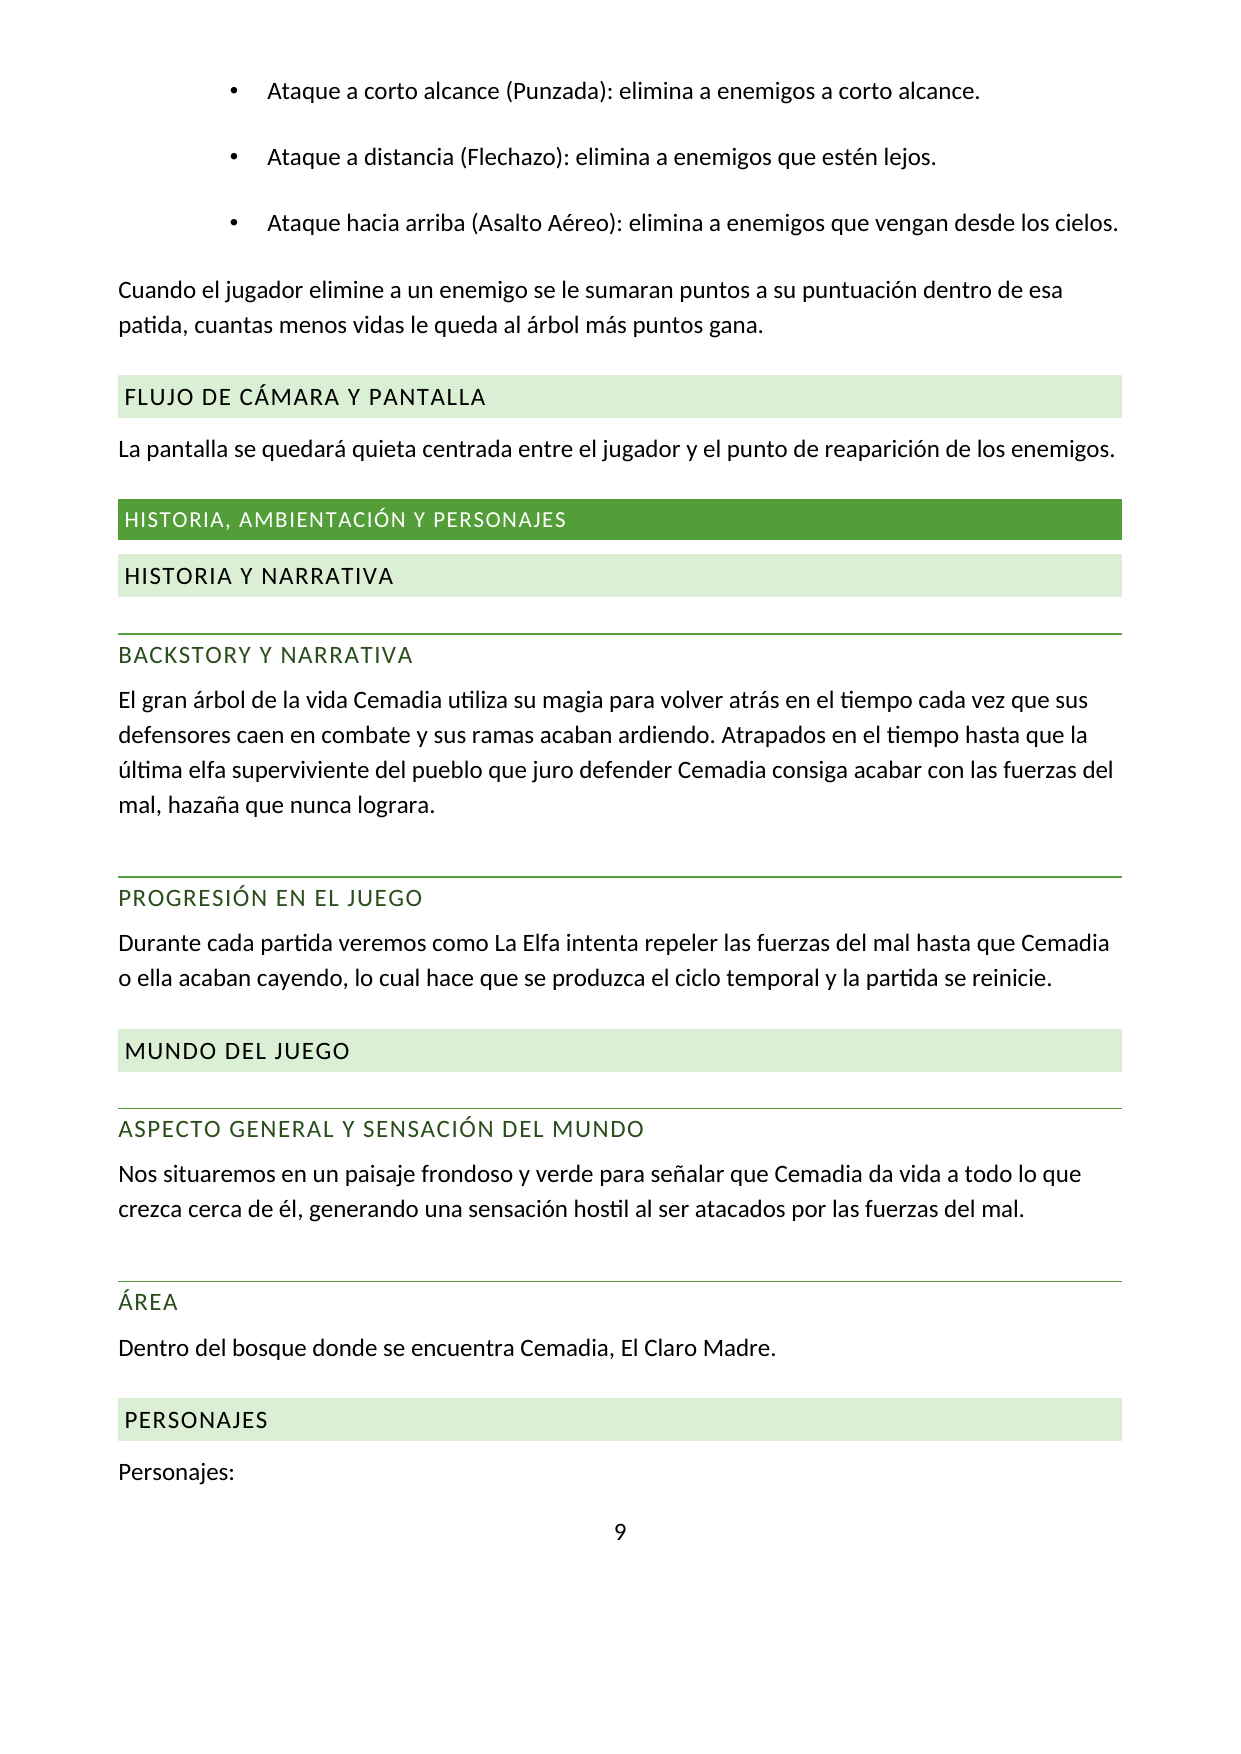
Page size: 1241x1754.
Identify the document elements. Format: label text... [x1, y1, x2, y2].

subtitle Historia, Ambientación y Personajes [124, 505, 1116, 533]
subtitle Flujo de Cámara y Pantalla [124, 381, 1116, 412]
list Ataque a distancia (Flechazo): elimina a enemigos que estén lejos. [229, 141, 1122, 172]
text El gran árbol de la vida Cemadia utiliza su magia para volver atrás en el tiempo cada vez que sus defensores caen en combate y sus ramas acaban ardiendo. Atrapados en el tiempo hasta que la última elfa superviviente del pueblo que juro defender Cemadia consiga acabar con las fuerzas del mal, hazaña que nunca lograra. [118, 684, 1122, 820]
text La pantalla se quedará quieta centrada entre el jugador y el punto de reaparición de los enemigos. [118, 433, 1122, 463]
text Durante cada partida veremos como La Elfa intenta repeler las fuerzas del mal hasta que Cemadia o ella acaban cayendo, lo cual hace que se produzca el ciclo temporal y la partida se reinicie. [118, 927, 1122, 993]
subtitle Progresión en el juego [118, 878, 1122, 912]
text Cuando el jugador elimine a un enemigo se le sumaran puntos a su puntuación dentro de esa patida, cuantas menos vidas le queda al árbol más puntos gana. [118, 274, 1122, 339]
text Nos situaremos en un paisaje frondoso y verde para señalar que Cemadia da vida a todo lo que crezca cerca de él, generando una sensación hostil al ser atacados por las fuerzas del mal. [118, 1158, 1122, 1224]
list Ataque hacia arriba (Asalto Aéreo): elimina a enemigos que vengan desde los cielos. [229, 207, 1122, 238]
subtitle Personajes [124, 1404, 1116, 1435]
subtitle Mundo del juego [124, 1035, 1116, 1065]
subtitle Historia y Narrativa [124, 561, 1116, 591]
text Personajes: [118, 1456, 1122, 1486]
subtitle Área [118, 1282, 1122, 1317]
subtitle Backstory y narrativa [118, 635, 1122, 669]
list Ataque a corto alcance (Punzada): elimina a enemigos a corto alcance. [229, 75, 1122, 106]
subtitle Aspecto general y sensación del mundo [118, 1109, 1122, 1144]
text Dentro del bosque donde se encuentra Cemadia, El Claro Madre. [118, 1332, 1122, 1362]
